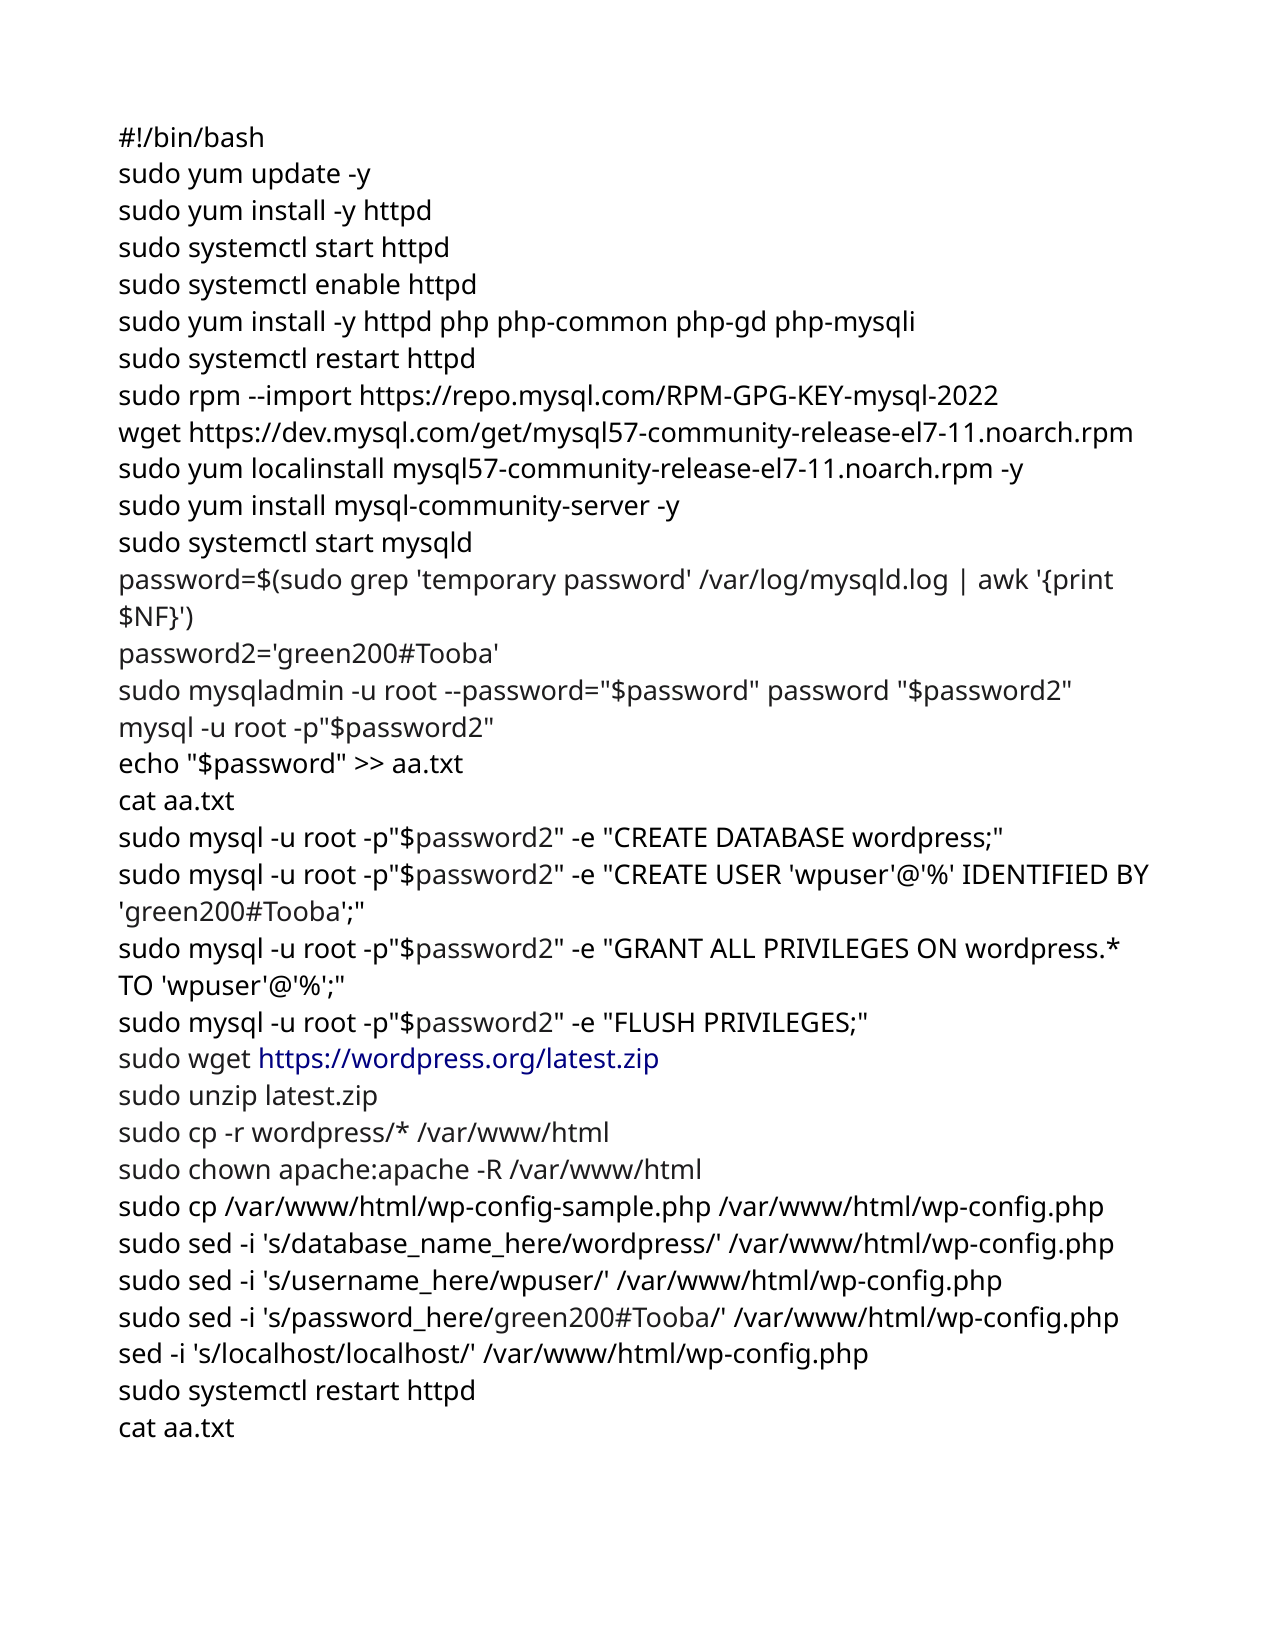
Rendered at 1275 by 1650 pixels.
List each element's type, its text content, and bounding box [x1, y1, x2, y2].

text sudo systemctl enable httpd [118, 266, 1157, 302]
text sudo cp /var/www/html/wp-config-sample.php /var/www/html/wp-config.php [118, 1187, 1157, 1224]
text sudo wget https://wordpress.org/latest.zip [118, 1040, 1241, 1077]
text echo "$password" >> aa.txt [118, 745, 1157, 782]
text password=$(sudo grep 'temporary password' /var/log/mysqld.log | awk '{print $NF}') password2='green200#Tooba' sudo mysqladmin -u root --password="$password" password "$password2" mysql -u root -p"$password2" [118, 561, 1157, 745]
text sudo systemctl restart httpd [118, 1372, 1157, 1409]
text sudo yum install -y httpd [118, 192, 1157, 229]
text sudo mysql -u root -p"$password2" -e "GRANT ALL PRIVILEGES ON wordpress.* TO 'wpuser'@'%';" [118, 929, 1157, 1003]
text sudo mysql -u root -p"$password2" -e "CREATE DATABASE wordpress;" [118, 819, 1157, 856]
text sudo yum install -y httpd php php-common php-gd php-mysqli [118, 302, 1157, 339]
text sudo yum install mysql-community-server -y [118, 487, 1157, 524]
text sudo yum update -y [118, 155, 1157, 192]
text #!/bin/bash [118, 118, 1157, 155]
text cat aa.txt [118, 782, 1157, 819]
text sudo systemctl start httpd [118, 229, 1157, 266]
text sudo mysql -u root -p"$password2" -e "CREATE USER 'wpuser'@'%' IDENTIFIED BY 'green200#Tooba';" [118, 856, 1157, 929]
text sudo yum localinstall mysql57-community-release-el7-11.noarch.rpm -y [118, 450, 1157, 487]
text sudo sed -i 's/password_here/green200#Tooba/' /var/www/html/wp-config.php [118, 1298, 1157, 1335]
text sed -i 's/localhost/localhost/' /var/www/html/wp-config.php [118, 1335, 1157, 1372]
text sudo mysql -u root -p"$password2" -e "FLUSH PRIVILEGES;" [118, 1003, 1241, 1040]
text sudo sed -i 's/database_name_here/wordpress/' /var/www/html/wp-config.php [118, 1224, 1157, 1261]
text cat aa.txt [118, 1409, 1157, 1446]
text wget https://dev.mysql.com/get/mysql57-community-release-el7-11.noarch.rpm [118, 413, 1157, 450]
text sudo rpm --import https://repo.mysql.com/RPM-GPG-KEY-mysql-2022 [118, 376, 1157, 413]
text sudo unzip latest.zip sudo cp -r wordpress/* /var/www/html sudo chown apache:apache -R /var/www/html [118, 1077, 1157, 1187]
text sudo systemctl restart httpd [118, 339, 1157, 376]
text sudo sed -i 's/username_here/wpuser/' /var/www/html/wp-config.php [118, 1261, 1157, 1298]
text sudo systemctl start mysqld [118, 524, 1157, 561]
